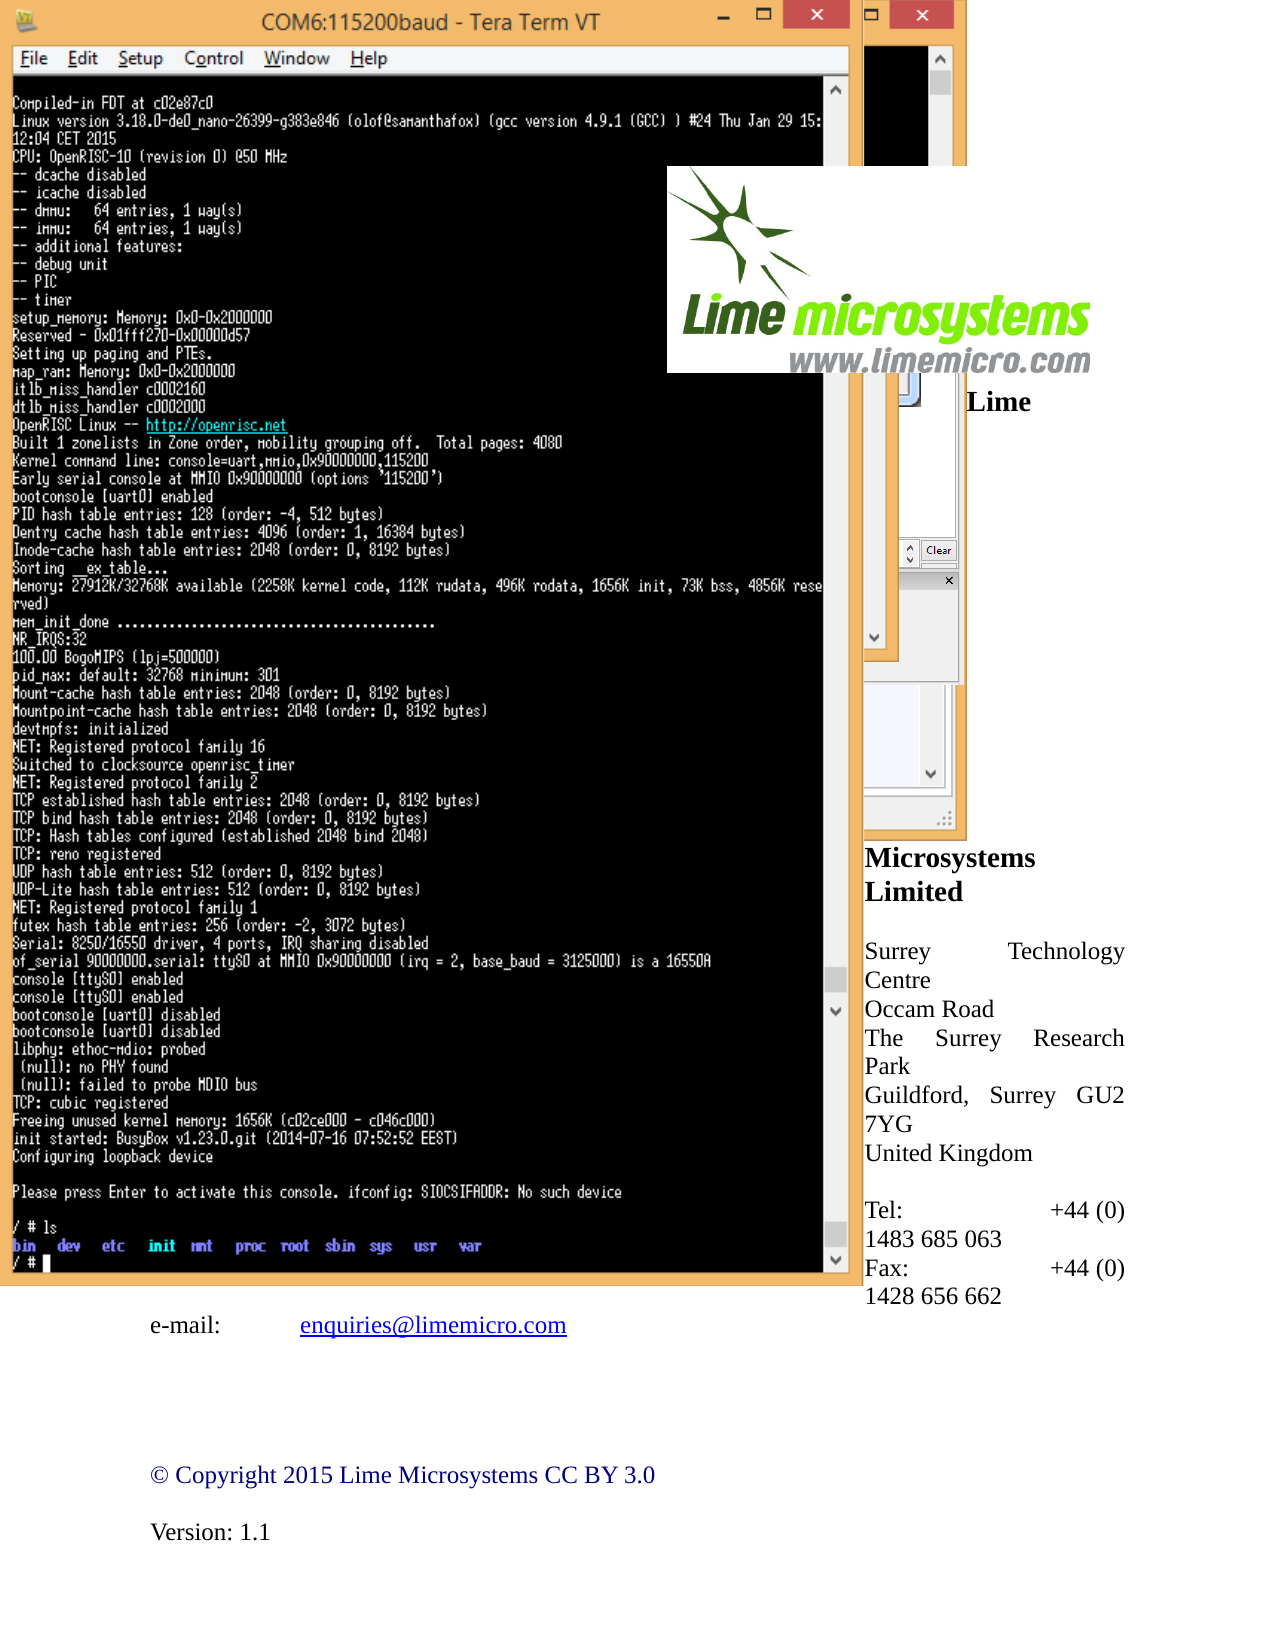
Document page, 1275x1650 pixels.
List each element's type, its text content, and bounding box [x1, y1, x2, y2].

text Lime Microsystems Limited [865, 150, 1125, 908]
text Occam Road [865, 994, 1125, 1023]
text e-mail: enquiries@limemicro.com [150, 1310, 1125, 1339]
picture [667, 0, 1091, 841]
text Surrey Technology Centre [865, 936, 1125, 994]
text United Kingdom [865, 1138, 1125, 1166]
text Tel: +44 (0) 1483 685 063 [865, 1195, 1125, 1253]
text Guildford, Surrey GU2 7YG [865, 1080, 1125, 1138]
text The Surrey Research Park [865, 1023, 1125, 1080]
text Fax: +44 (0) 1428 656 662 [150, 1253, 1125, 1310]
